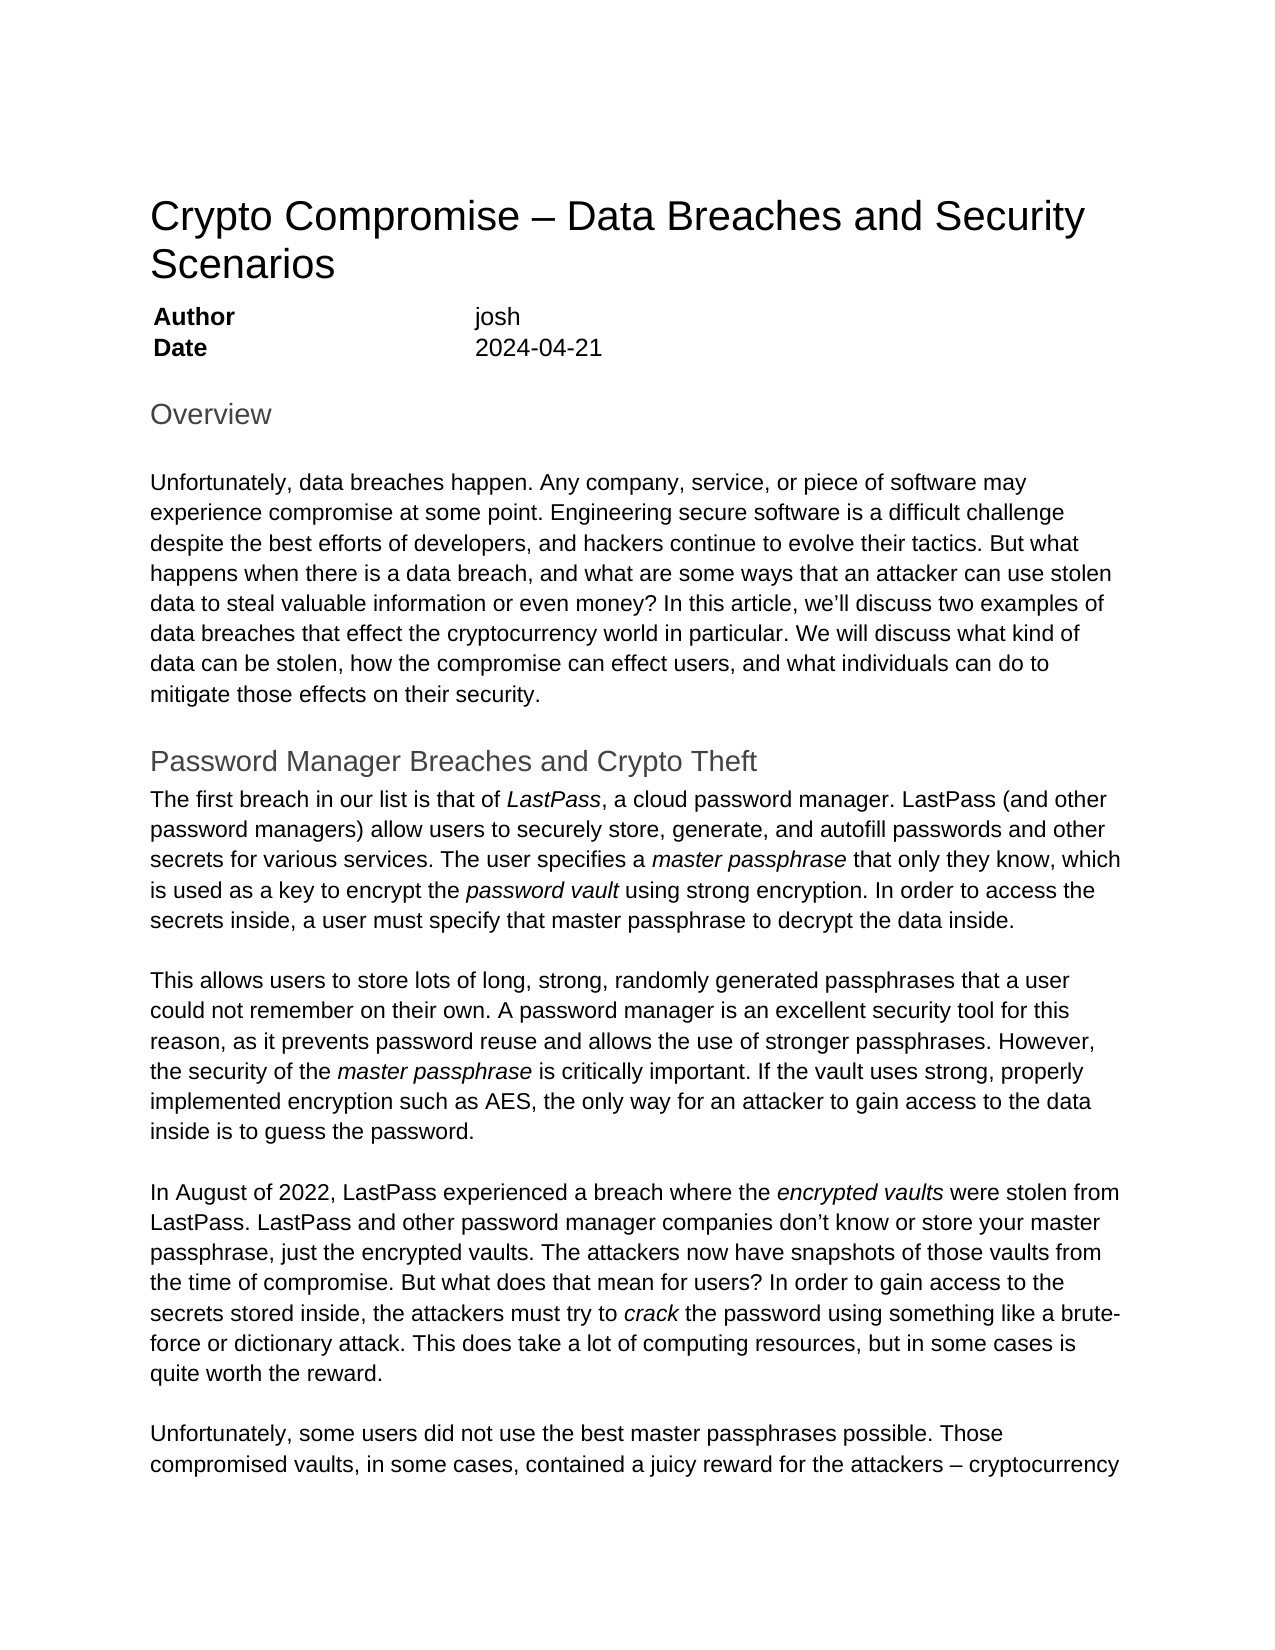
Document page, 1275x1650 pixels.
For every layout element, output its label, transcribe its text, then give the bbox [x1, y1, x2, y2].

table_cell 2024-04-21 [473, 332, 1127, 364]
subtitle Crypto Compromise – Data Breaches and Security Scenarios [150, 192, 1125, 287]
subtitle Password Manager Breaches and Crypto Theft [150, 744, 1125, 778]
text Unfortunately, some users did not use the best master passphrases possible. Those compromised vaults, in some cases, contained a juicy reward for the attackers – cryptocurrency [150, 1420, 1125, 1477]
text In August of 2022, LastPass experienced a breach where the encrypted vaults were stolen from LastPass. LastPass and other password manager companies don’t know or store your master passphrase, just the encrypted vaults. The attackers now have snapshots of those vaults from the time of compromise. But what does that mean for users? In order to gain access to the secrets stored inside, the attackers must try to crack the password using something like a brute-force or dictionary attack. This does take a lot of computing resources, but in some cases is quite worth the reward. [150, 1179, 1125, 1386]
text The first breach in our list is that of LastPass, a cloud password manager. LastPass (and other password managers) allow users to securely store, generate, and autofill passwords and other secrets for various services. The user specifies a master passphrase that only they know, which is used as a key to encrypt the password vault using strong encryption. In order to access the secrets inside, a user must specify that master passphrase to decrypt the data inside. [150, 786, 1125, 933]
text Unfortunately, data breaches happen. Any company, service, or piece of software may experience compromise at some point. Engineering secure software is a difficult challenge despite the best efforts of developers, and hackers continue to evolve their tactics. But what happens when there is a data breach, and what are some ways that an attacker can use stolen data to steal valuable information or even money? In this article, we’ll discuss two examples of data breaches that effect the cryptocurrency world in particular. We will discuss what kind of data can be stolen, how the compromise can effect users, and what individuals can do to mitigate those effects on their security. [150, 469, 1125, 707]
table_header josh [473, 300, 1127, 332]
table_header Author [152, 300, 473, 332]
subtitle Overview [150, 397, 1125, 431]
text This allows users to store lots of long, strong, randomly generated passphrases that a user could not remember on their own. A password manager is an excellent security tool for this reason, as it prevents password reuse and allows the use of stronger passphrases. However, the security of the master passphrase is critically important. If the vault uses strong, properly implemented encryption such as AES, the only way for an attacker to gain access to the data inside is to guess the password. [150, 967, 1125, 1145]
table_cell Date [152, 332, 473, 364]
